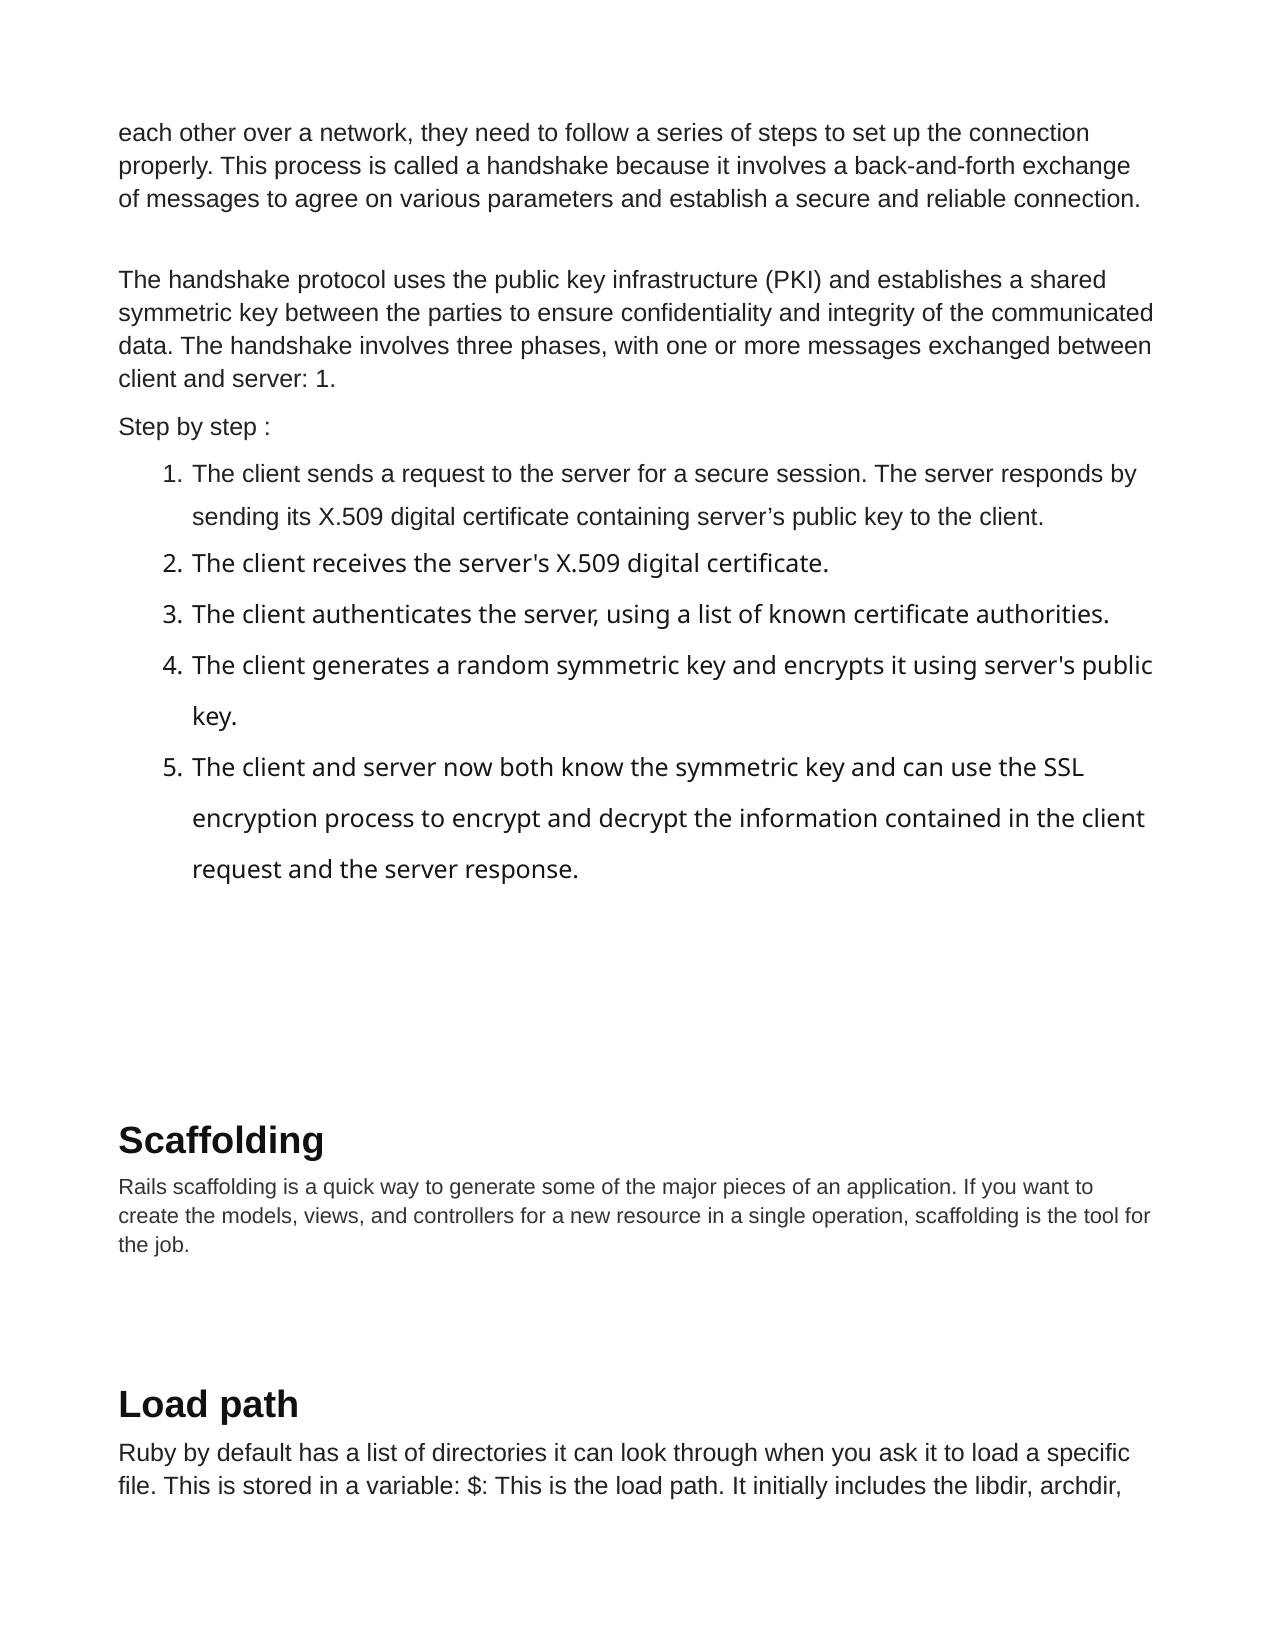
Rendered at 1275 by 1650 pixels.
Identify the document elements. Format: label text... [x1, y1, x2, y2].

subtitle Scaffolding [118, 1118, 1157, 1162]
text Step by step : [118, 411, 1157, 440]
list The client receives the server's X.509 digital certificate. [162, 545, 1157, 579]
text The handshake protocol uses the public key infrastructure (PKI) and establishes a shared symmetric key between the parties to ensure confidentiality and integrity of the communicated data. The handshake involves three phases, with one or more messages exchanged between client and server: 1. [118, 232, 1157, 393]
list The client and server now both know the symmetric key and can use the SSL encryption process to encrypt and decrypt the information contained in the client request and the server response. [162, 749, 1157, 886]
list The client sends a request to the server for a secure session. The server responds by sending its X.509 digital certificate containing server’s public key to the client. [162, 459, 1157, 531]
subtitle Load path [118, 1382, 1157, 1425]
text each other over a network, they need to follow a series of steps to set up the connection properly. This process is called a handshake because it involves a back-and-forth exchange of messages to agree on various parameters and establish a secure and reliable connection. [118, 118, 1157, 213]
text Ruby by default has a list of directories it can look through when you ask it to load a specific file. This is stored in a variable: $: This is the load path. It initially includes the libdir, archdir, [118, 1438, 1157, 1500]
list The client generates a random symmetric key and encrypts it using server's public key. [162, 647, 1157, 732]
list The client authenticates the server, using a list of known certificate authorities. [162, 596, 1157, 630]
text Rails scaffolding is a quick way to generate some of the major pieces of an application. If you want to create the models, views, and controllers for a new resource in a single operation, scaffolding is the tool for the job. [118, 1174, 1157, 1290]
